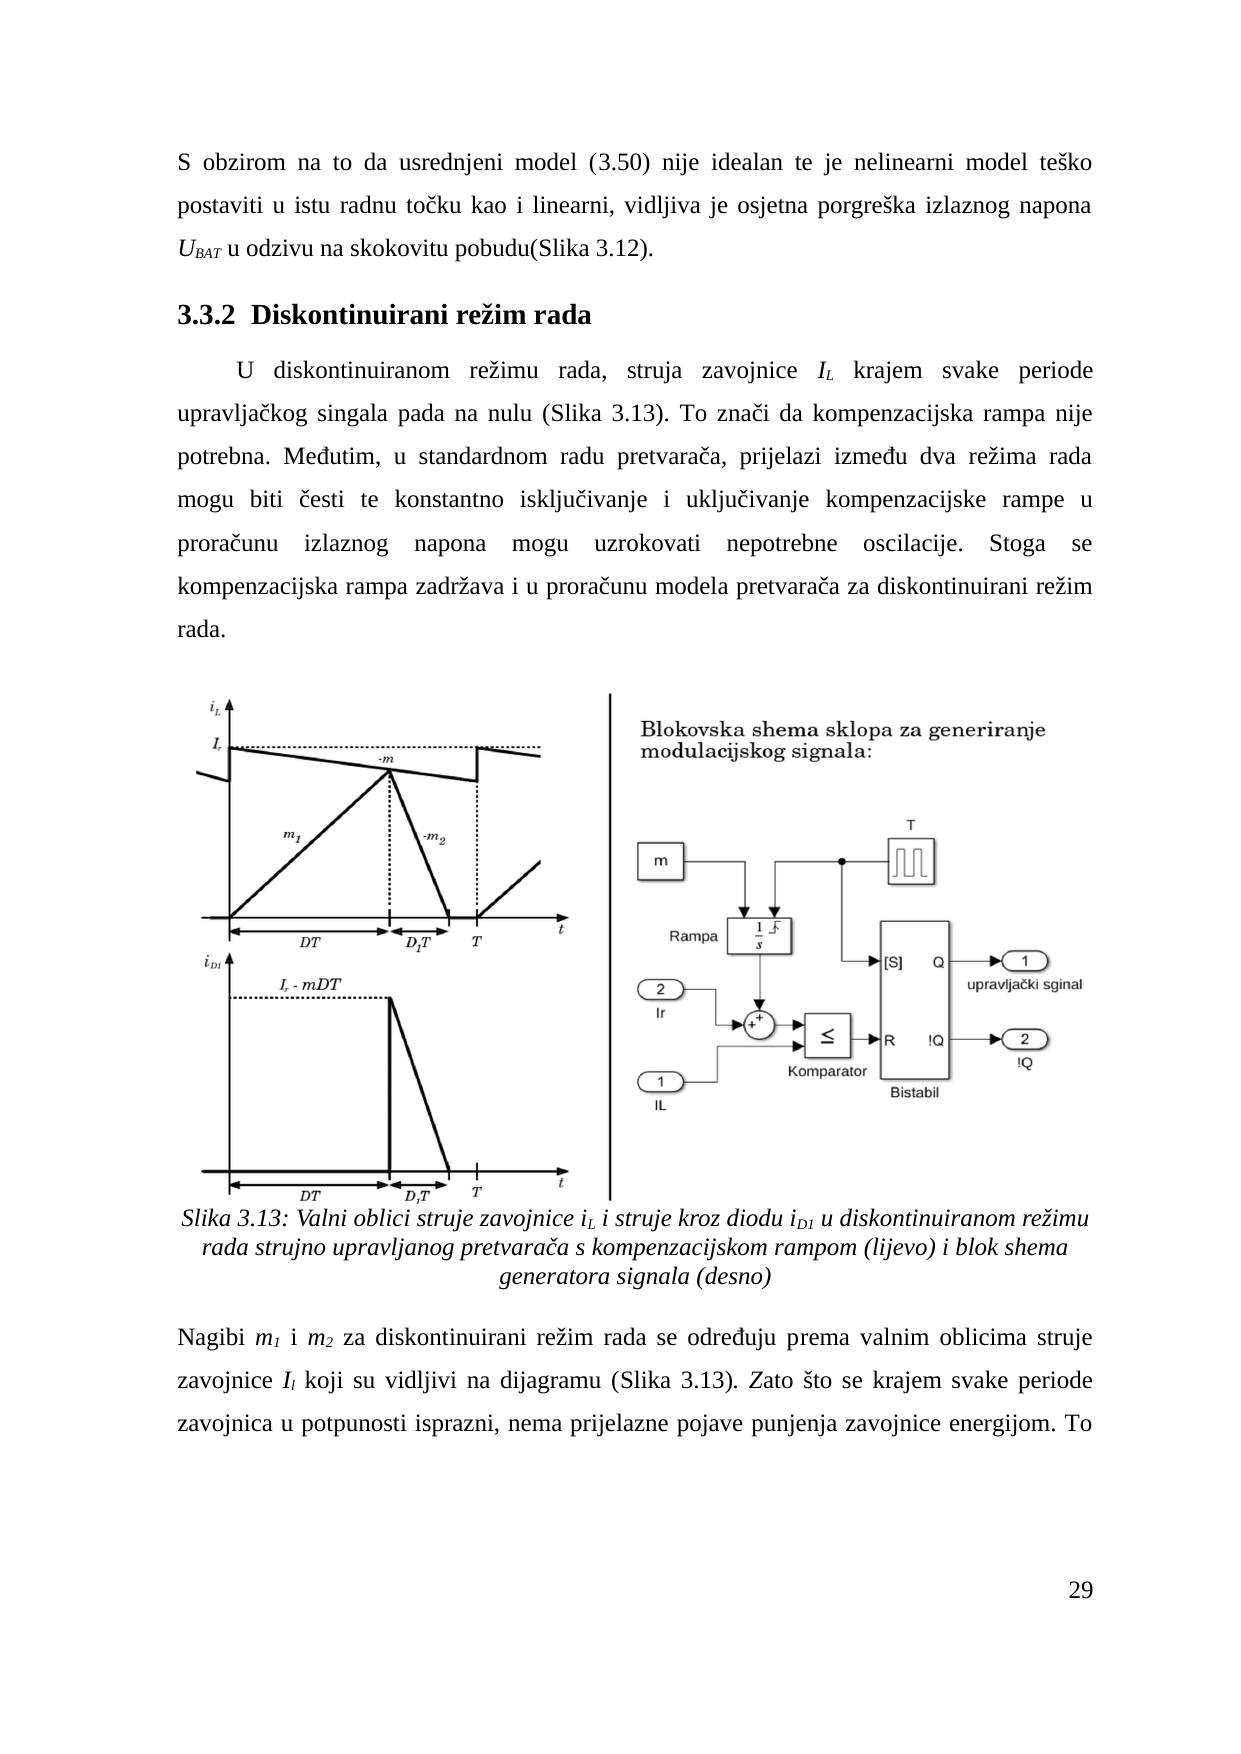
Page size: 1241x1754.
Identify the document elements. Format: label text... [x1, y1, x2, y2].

text Slika 3.13: Valni oblici struje zavojnice iL i struje kroz diodu iD1 u diskontinuiranom režimu rada strujno upravljanog pretvarača s kompenzacijskom rampom (lijevo) i blok shema generatora signala (desno) [177, 1204, 1093, 1290]
subtitle Diskontinuirani režim rada [177, 297, 1093, 331]
text Nagibi m1 i m2 za diskontinuirani režim rada se određuju prema valnim oblicima struje zavojnice Il koji su vidljivi na dijagramu (Slika 3.13). Zato što se krajem svake periode zavojnica u potpunosti isprazni, nema prijelazne pojave punjenja zavojnice energijom. To [177, 1322, 1093, 1437]
text S obzirom na to da usrednjeni model (3.50) nije idealan te je nelinearni model teško postaviti u istu radnu točku kao i linearni, vidljiva je osjetna porgreška izlaznog napona UBAT u odzivu na skokovitu pobudu(Slika 3.12). [177, 147, 1093, 262]
text U diskontinuiranom režimu rada, struja zavojnice IL krajem svake periode upravljačkog singala pada na nulu (Slika 3.13). To znači da kompenzacijska rampa nije potrebna. Međutim, u standardnom radu pretvarača, prijelazi između dva režima rada mogu biti česti te konstantno isključivanje i uključivanje kompenzacijske rampe u proračunu izlaznog napona mogu uzrokovati nepotrebne oscilacije. Stoga se kompenzacijska rampa zadržava i u proračunu modela pretvarača za diskontinuirani režim rada. [177, 355, 1093, 643]
picture [177, 687, 1094, 1204]
